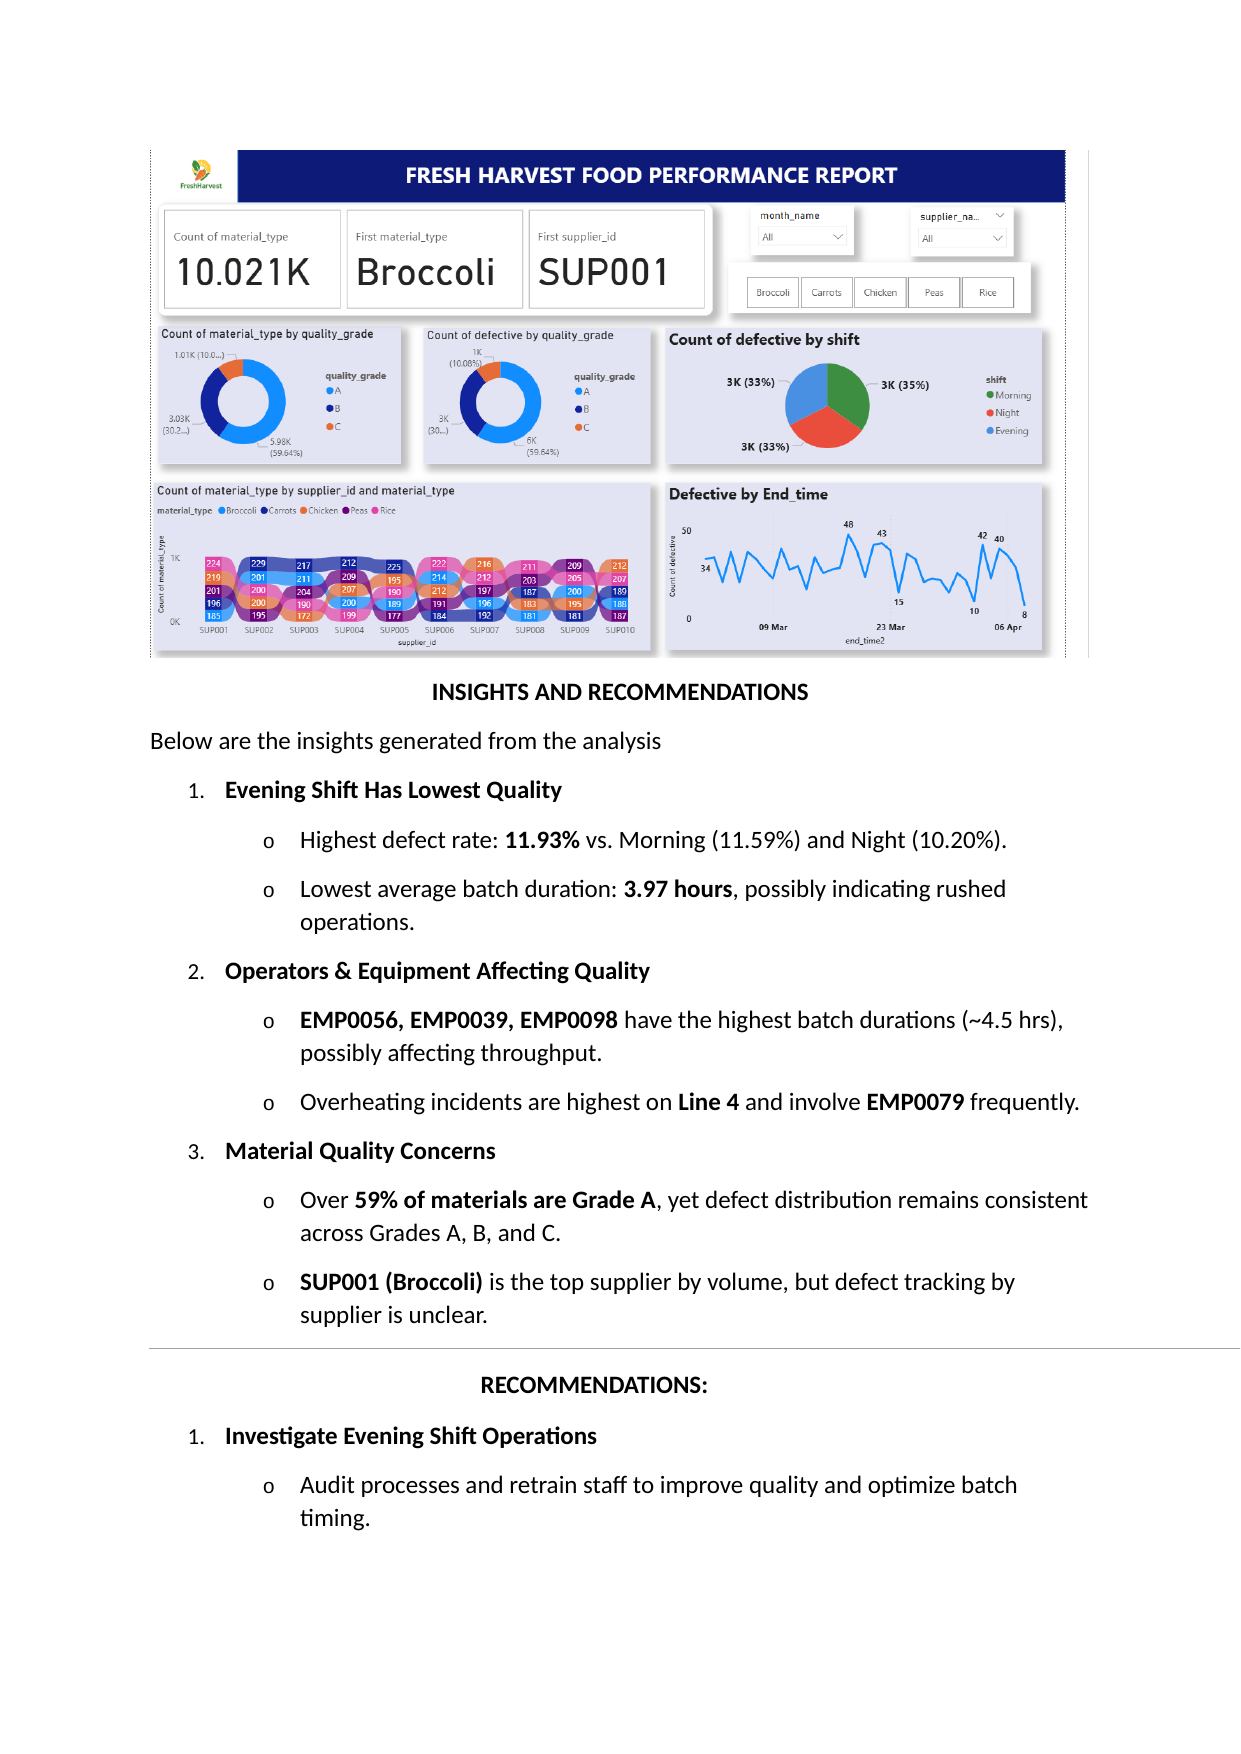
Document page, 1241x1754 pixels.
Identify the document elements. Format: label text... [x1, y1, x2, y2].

text RECOMMENDATIONS: [150, 1367, 1090, 1401]
list Audit processes and retrain staff to improve quality and optimize batch timing. [262, 1469, 1090, 1533]
list EMP0056, EMP0039, EMP0098 have the highest batch durations (~4.5 hrs), possibly affecting throughput. [262, 1004, 1090, 1067]
list Lowest average batch duration: 3.97 hours, possibly indicating rushed operations. [262, 873, 1090, 936]
list Over 59% of materials are Grade A, yet defect distribution remains consistent across Grades A, B, and C. [262, 1184, 1090, 1248]
list Operators & Equipment Affecting Quality [187, 955, 1090, 985]
text Below are the insights generated from the analysis [150, 725, 1090, 756]
text INSIGHTS AND RECOMMENDATIONS [150, 676, 1090, 706]
list Evening Shift Has Lowest Quality [187, 774, 1090, 805]
list SUP001 (Broccoli) is the top supplier by volume, but defect tracking by supplier is unclear. [262, 1266, 1090, 1329]
list Material Quality Concerns [187, 1135, 1090, 1166]
list Highest defect rate: 11.93% vs. Morning (11.59%) and Night (10.20%). [262, 824, 1090, 854]
list Investigate Evening Shift Operations [187, 1420, 1090, 1451]
list Overheating incidents are highest on Line 4 and involve EMP0079 frequently. [262, 1086, 1090, 1117]
